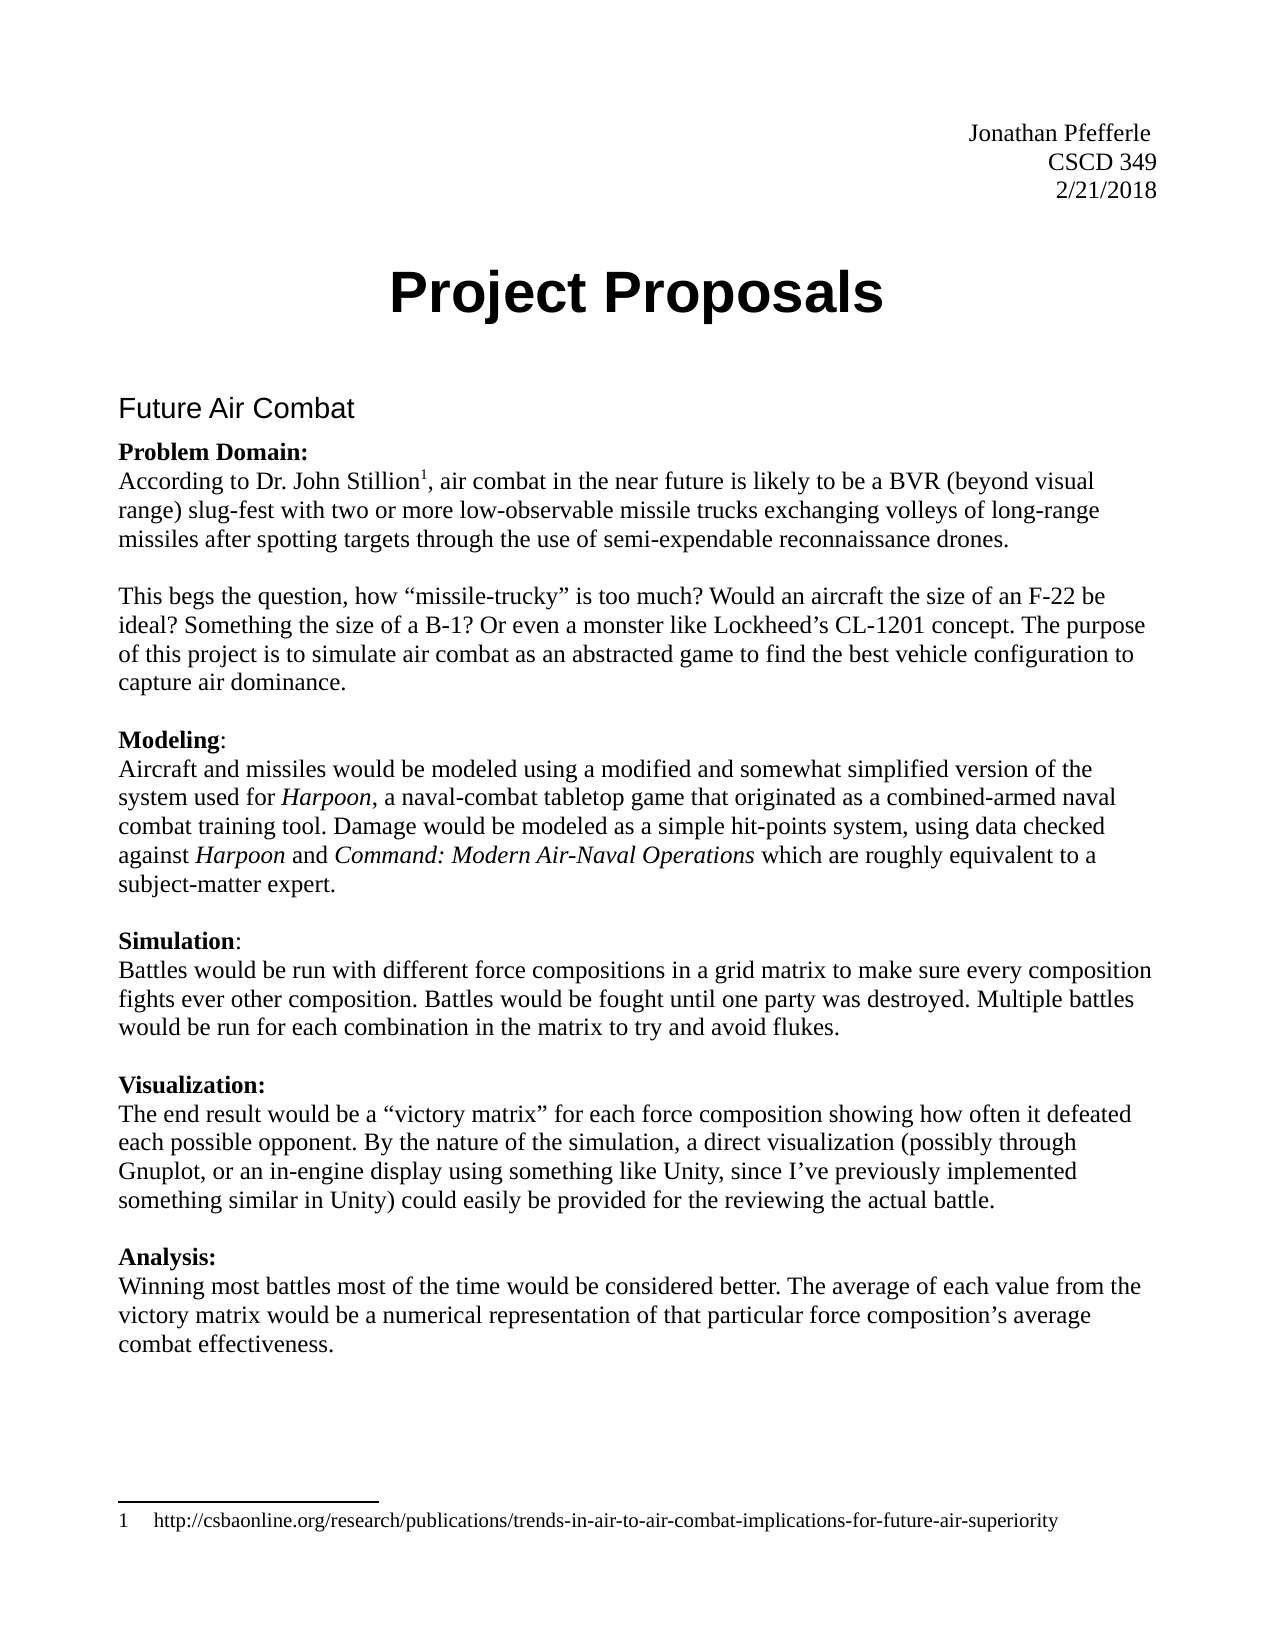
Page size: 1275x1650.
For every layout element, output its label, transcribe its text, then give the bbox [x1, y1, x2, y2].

text CSCD 349 [118, 147, 1157, 176]
text Winning most battles most of the time would be considered better. The average of each value from the victory matrix would be a numerical representation of that particular force composition’s average combat effectiveness. [118, 1271, 1157, 1357]
text 2/21/2018 [118, 176, 1157, 204]
text Jonathan Pfefferle [118, 118, 1157, 147]
text Modeling: [118, 725, 1157, 754]
subtitle Future Air Combat [118, 391, 1157, 425]
text The end result would be a “victory matrix” for each force composition showing how often it defeated each possible opponent. By the nature of the simulation, a direct visualization (possibly through Gnuplot, or an in-engine display using something like Unity, since I’ve previously implemented something similar in Unity) could easily be provided for the reviewing the actual battle. [118, 1099, 1157, 1214]
text Battles would be run with different force compositions in a grid matrix to make sure every composition fights ever other composition. Battles would be fought until one party was destroyed. Multiple battles would be run for each combination in the matrix to try and avoid flukes. [118, 955, 1157, 1041]
text Simulation: [118, 926, 1157, 955]
text http://csbaonline.org/research/publications/trends-in-air-to-air-combat-implications-for-future-air-superiority [118, 1508, 1157, 1532]
text Analysis: [118, 1242, 1157, 1271]
text Visualization: [118, 1070, 1157, 1099]
text According to Dr. John Stillion, air combat in the near future is likely to be a BVR (beyond visual range) slug-fest with two or more low-observable missile trucks exchanging volleys of long-range missiles after spotting targets through the use of semi-expendable reconnaissance drones. [118, 466, 1157, 552]
text Problem Domain: [118, 437, 1157, 466]
text This begs the question, how “missile-trucky” is too much? Would an aircraft the size of an F-22 be ideal? Something the size of a B-1? Or even a monster like Lockheed’s CL-1201 concept. The purpose of this project is to simulate air combat as an abstracted game to find the best vehicle configuration to capture air dominance. [118, 581, 1157, 696]
title Project Proposals [118, 258, 1157, 325]
text Aircraft and missiles would be modeled using a modified and somewhat simplified version of the system used for Harpoon, a naval-combat tabletop game that originated as a combined-armed naval combat training tool. Damage would be modeled as a simple hit-points system, using data checked against Harpoon and Command: Modern Air-Naval Operations which are roughly equivalent to a subject-matter expert. [118, 754, 1157, 897]
